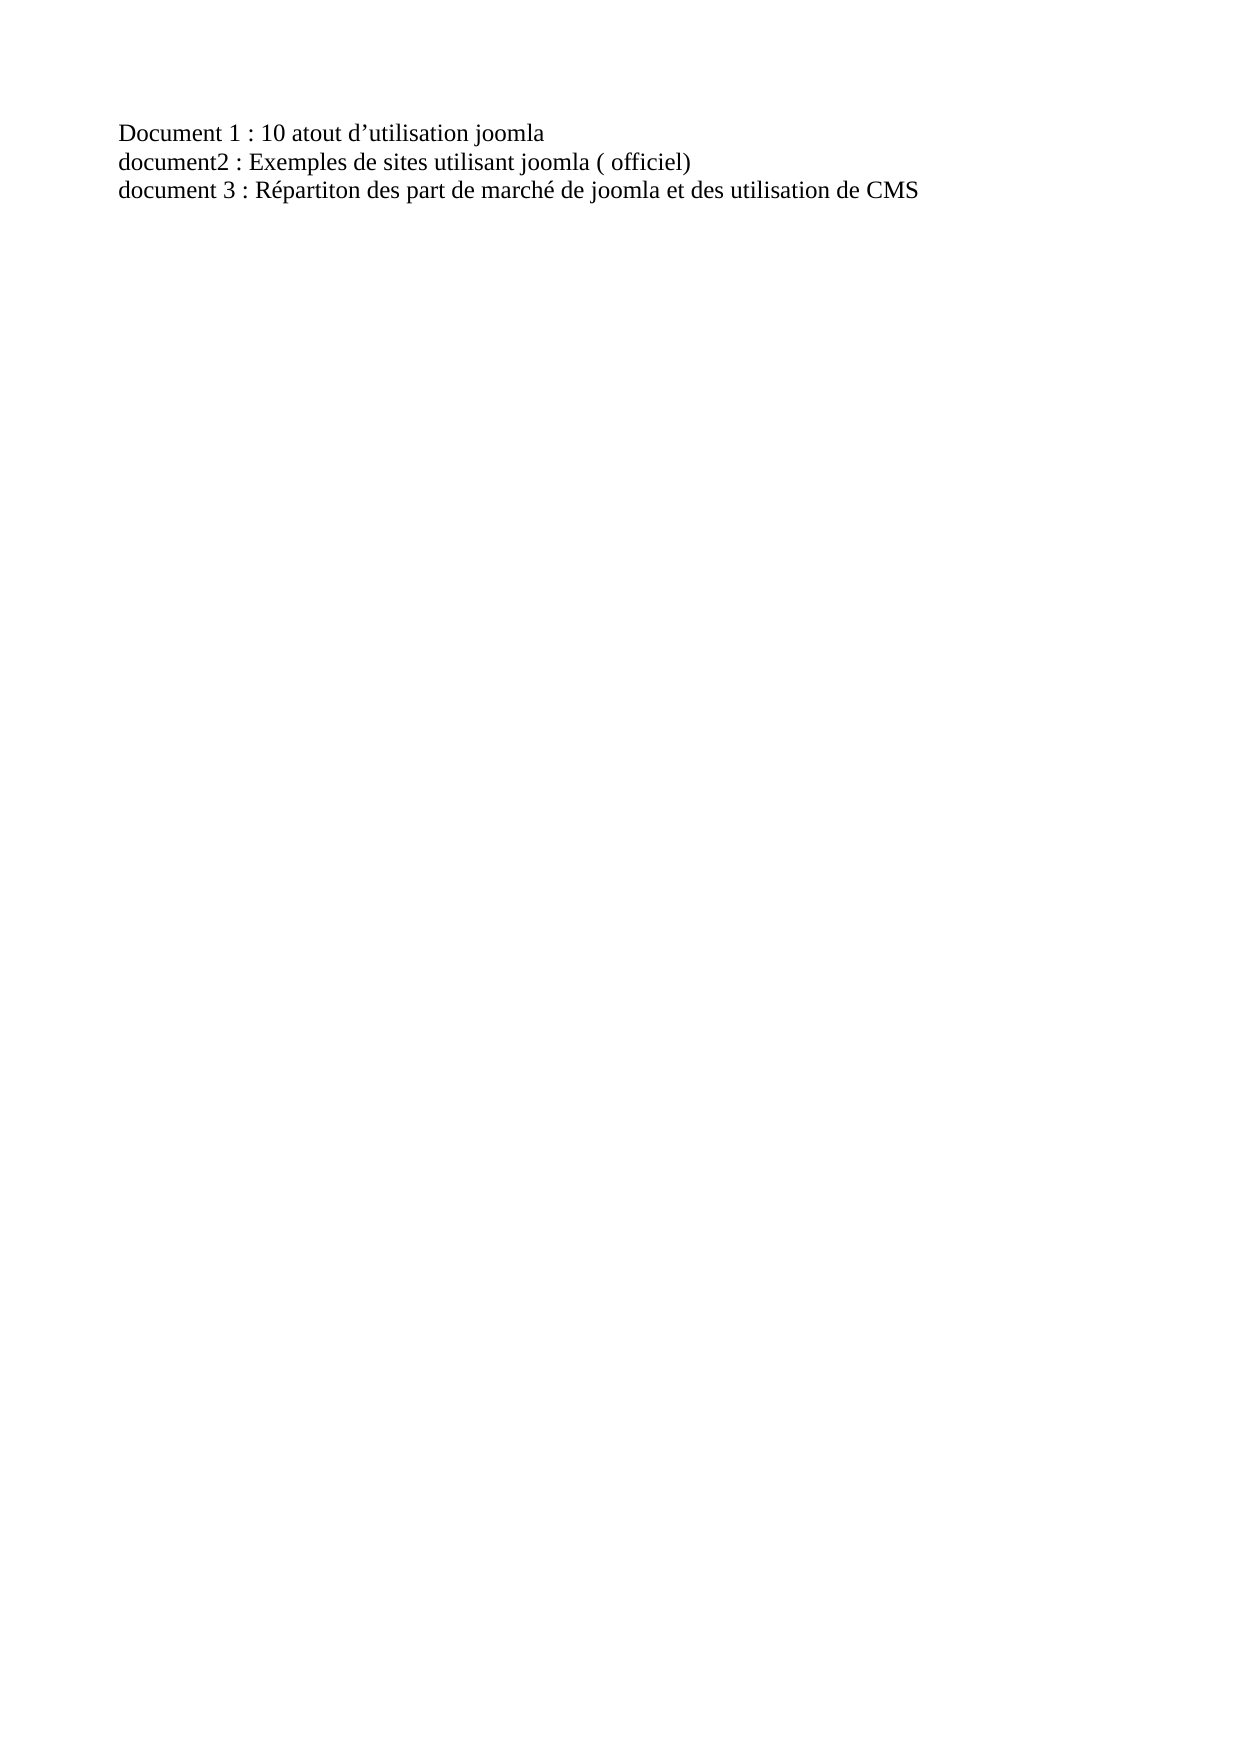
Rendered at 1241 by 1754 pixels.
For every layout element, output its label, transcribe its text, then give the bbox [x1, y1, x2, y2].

text document 3 : Répartiton des part de marché de joomla et des utilisation de CMS [118, 176, 1122, 204]
text Document 1 : 10 atout d’utilisation joomla [118, 118, 1122, 147]
text document2 : Exemples de sites utilisant joomla ( officiel) [118, 147, 1122, 176]
